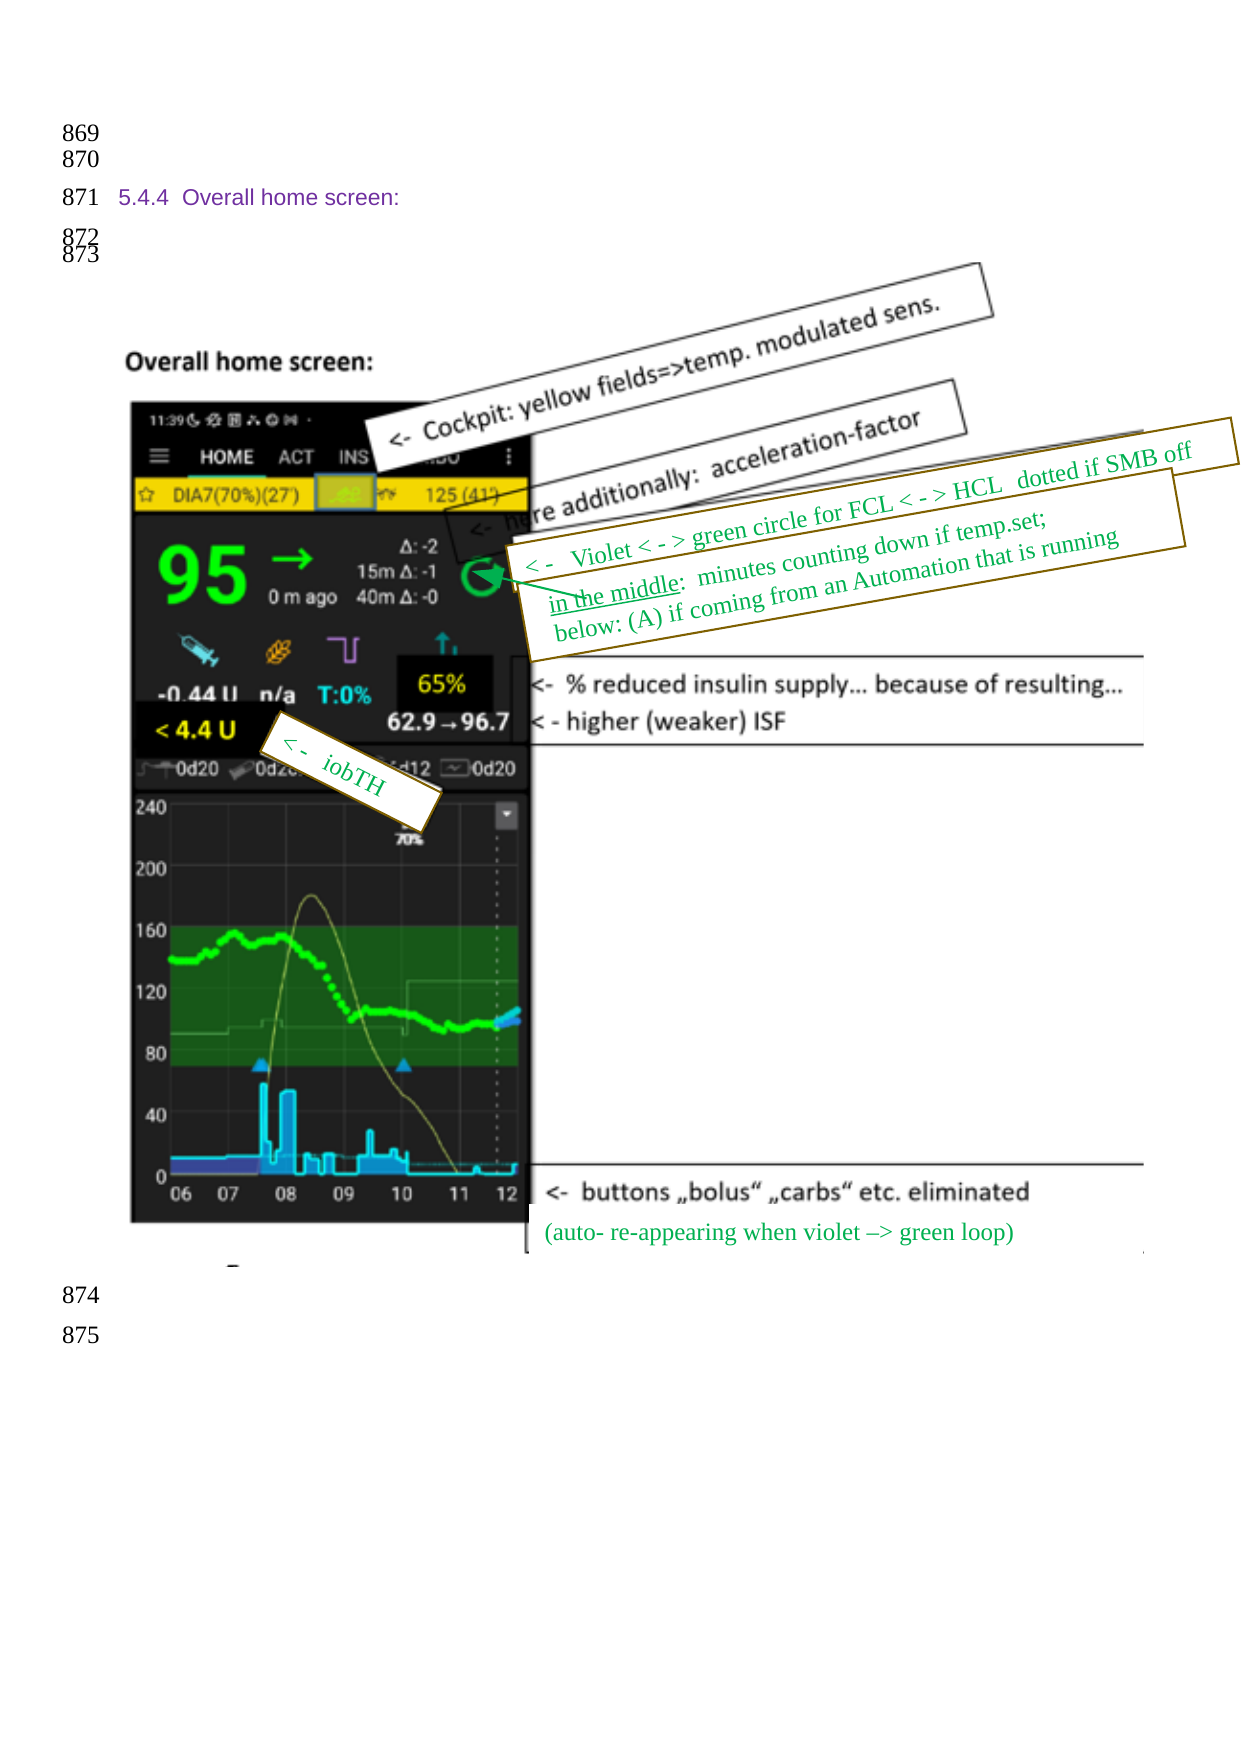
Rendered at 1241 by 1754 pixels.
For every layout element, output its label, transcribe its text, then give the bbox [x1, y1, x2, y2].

text 5.4.4 Overall home screen: (The violet FCL button might not yet be launched; bottom buttons can also be manually eliminated via AAPS Preferences/Overview/Buttons) [118, 184, 1122, 250]
